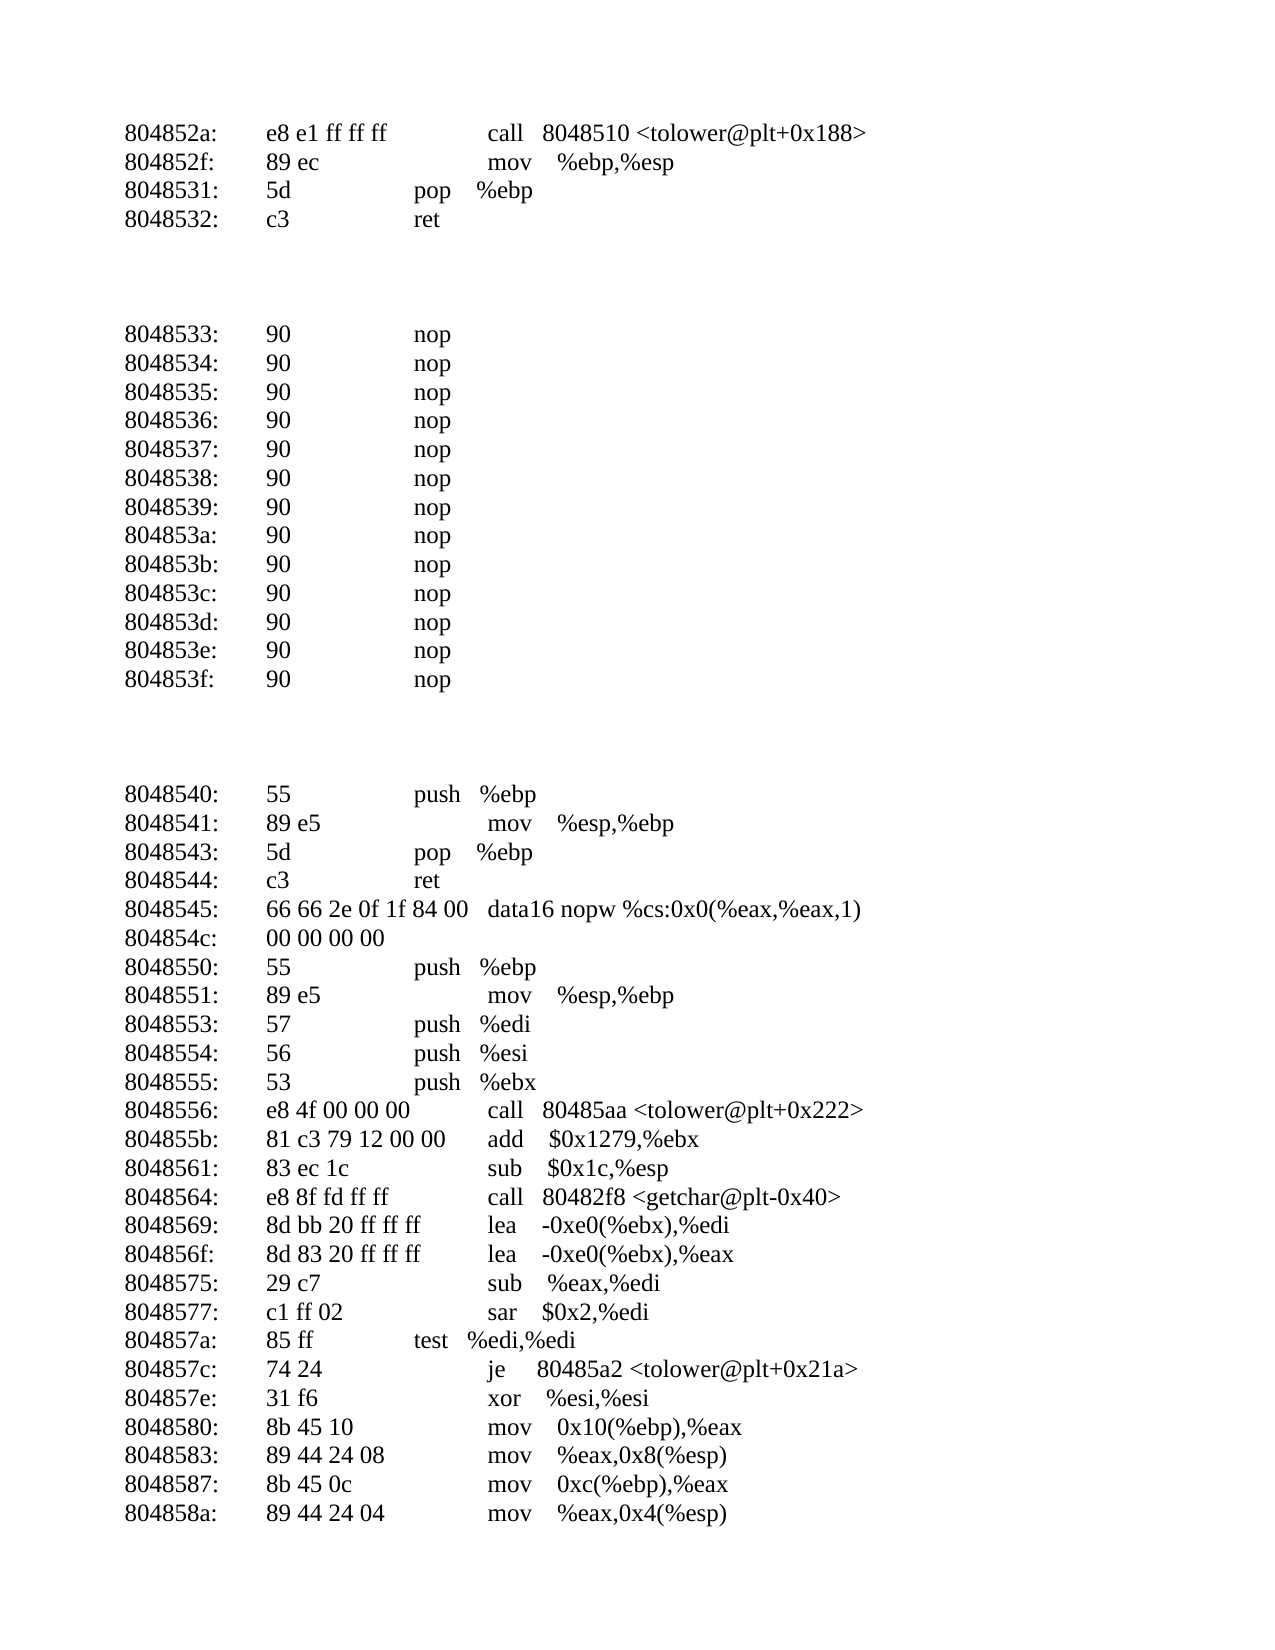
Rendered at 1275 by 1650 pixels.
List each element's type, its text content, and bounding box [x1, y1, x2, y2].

text 8048535: 90 nop [118, 377, 1157, 406]
text 8048555: 53 push %ebx [118, 1067, 1157, 1096]
text 8048531: 5d pop %ebp [118, 176, 1157, 204]
text 8048583: 89 44 24 08 mov %eax,0x8(%esp) [118, 1441, 1157, 1469]
text 8048545: 66 66 2e 0f 1f 84 00 data16 nopw %cs:0x0(%eax,%eax,1) [118, 894, 1157, 923]
text 804857e: 31 f6 xor %esi,%esi [118, 1383, 1157, 1412]
text 804853b: 90 nop [118, 549, 1157, 578]
text 8048553: 57 push %edi [118, 1009, 1157, 1038]
text 804854c: 00 00 00 00 [118, 923, 1157, 952]
text 8048550: 55 push %ebp [118, 952, 1157, 981]
text 8048541: 89 e5 mov %esp,%ebp [118, 808, 1157, 837]
text 804857c: 74 24 je 80485a2 <tolower@plt+0x21a> [118, 1354, 1157, 1383]
text 8048544: c3 ret [118, 866, 1157, 894]
text 804852a: e8 e1 ff ff ff call 8048510 <tolower@plt+0x188> [118, 118, 1157, 147]
text 8048575: 29 c7 sub %eax,%edi [118, 1268, 1157, 1297]
text 8048580: 8b 45 10 mov 0x10(%ebp),%eax [118, 1412, 1157, 1441]
text 804853d: 90 nop [118, 607, 1157, 636]
text 8048543: 5d pop %ebp [118, 837, 1157, 866]
text 8048551: 89 e5 mov %esp,%ebp [118, 981, 1157, 1009]
text 8048556: e8 4f 00 00 00 call 80485aa <tolower@plt+0x222> [118, 1096, 1157, 1124]
text 8048569: 8d bb 20 ff ff ff lea -0xe0(%ebx),%edi [118, 1211, 1157, 1239]
text 8048561: 83 ec 1c sub $0x1c,%esp [118, 1153, 1157, 1182]
text 804858a: 89 44 24 04 mov %eax,0x4(%esp) [118, 1498, 1157, 1527]
text 8048540: 55 push %ebp [118, 779, 1157, 808]
text 8048538: 90 nop [118, 463, 1157, 492]
text 8048564: e8 8f fd ff ff call 80482f8 <getchar@plt-0x40> [118, 1182, 1157, 1211]
text 8048577: c1 ff 02 sar $0x2,%edi [118, 1297, 1157, 1326]
text 804856f: 8d 83 20 ff ff ff lea -0xe0(%ebx),%eax [118, 1239, 1157, 1268]
text 804855b: 81 c3 79 12 00 00 add $0x1279,%ebx [118, 1124, 1157, 1153]
text 8048533: 90 nop [118, 319, 1157, 348]
text 804853f: 90 nop [118, 664, 1157, 693]
text 8048554: 56 push %esi [118, 1038, 1157, 1067]
text 8048534: 90 nop [118, 348, 1157, 377]
text 8048539: 90 nop [118, 492, 1157, 521]
text 8048536: 90 nop [118, 406, 1157, 434]
text 8048587: 8b 45 0c mov 0xc(%ebp),%eax [118, 1469, 1157, 1498]
text 8048532: c3 ret [118, 204, 1157, 233]
text 8048537: 90 nop [118, 434, 1157, 463]
text 804853e: 90 nop [118, 636, 1157, 664]
text 804853a: 90 nop [118, 521, 1157, 549]
text 804857a: 85 ff test %edi,%edi [118, 1326, 1157, 1354]
text 804852f: 89 ec mov %ebp,%esp [118, 147, 1157, 176]
text 804853c: 90 nop [118, 578, 1157, 607]
